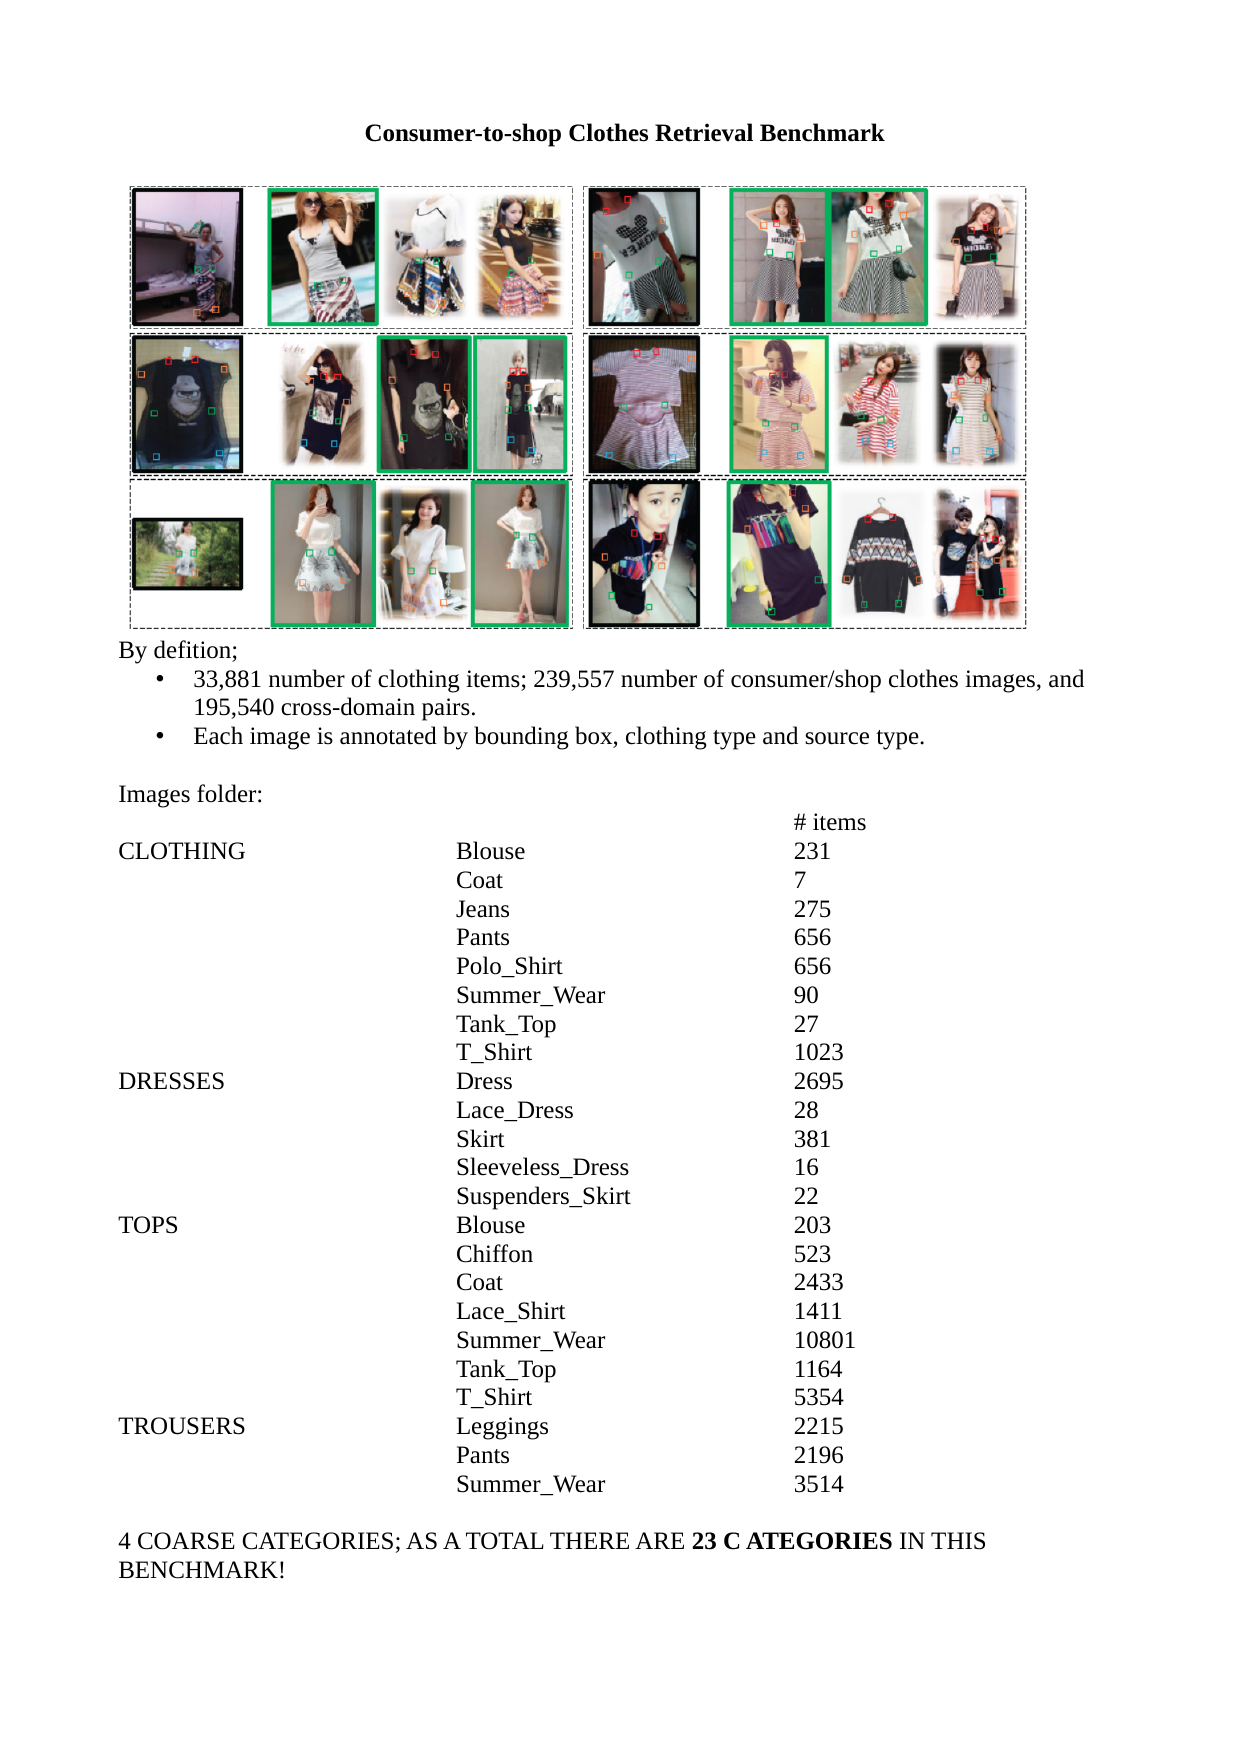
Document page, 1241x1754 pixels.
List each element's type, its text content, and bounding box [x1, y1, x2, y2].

list 33,881 number of clothing items; 239,557 number of consumer/shop clothes images, and 195,540 cross-domain pairs. [156, 664, 1131, 721]
table_cell 28 [794, 1095, 1131, 1124]
table_cell Skirt [456, 1124, 793, 1152]
table_cell 5354 [794, 1383, 1131, 1411]
table_header # items [794, 808, 1131, 836]
table_cell Chiffon [456, 1239, 793, 1267]
text 4 COARSE CATEGORIES; AS A TOTAL THERE ARE 23 C ATEGORIES IN THIS BENCHMARK! [118, 1526, 1131, 1584]
table_header [118, 808, 456, 836]
table_cell Blouse [456, 1210, 793, 1239]
table_cell 381 [794, 1124, 1131, 1152]
table_cell 523 [794, 1239, 1131, 1267]
table_cell Jeans [456, 894, 793, 922]
table_cell Lace_Dress [456, 1095, 793, 1124]
table_cell DRESSES [118, 1066, 456, 1210]
table_cell Tank_Top [456, 1009, 793, 1037]
table_cell T_Shirt [456, 1383, 793, 1411]
table_cell Dress [456, 1066, 793, 1095]
table_cell CLOTHING [118, 836, 456, 1066]
table_cell Coat [456, 865, 793, 894]
table_cell 90 [794, 980, 1131, 1009]
table_cell 275 [794, 894, 1131, 922]
table_cell Polo_Shirt [456, 951, 793, 980]
list Each image is annotated by bounding box, clothing type and source type. [156, 721, 1131, 750]
table_cell Lace_Shirt [456, 1296, 793, 1325]
table_cell Summer_Wear [456, 1325, 793, 1354]
text By defition; [118, 635, 1131, 664]
table_cell Leggings [456, 1411, 793, 1440]
table_cell 2196 [794, 1440, 1131, 1469]
table_cell Summer_Wear [456, 980, 793, 1009]
table_cell 2215 [794, 1411, 1131, 1440]
table_cell Blouse [456, 836, 793, 865]
table_cell Sleeveless_Dress [456, 1153, 793, 1181]
table_cell 3514 [794, 1469, 1131, 1497]
table_cell 2433 [794, 1268, 1131, 1296]
table_cell T_Shirt [456, 1038, 793, 1066]
text Consumer-to-shop Clothes Retrieval Benchmark [118, 118, 1131, 147]
table_cell Tank_Top [456, 1354, 793, 1382]
table_cell Pants [456, 1440, 793, 1469]
table_cell 656 [794, 951, 1131, 980]
table_cell 2695 [794, 1066, 1131, 1095]
picture [118, 175, 1030, 635]
text Images folder: [118, 779, 1131, 807]
table_cell 1411 [794, 1296, 1131, 1325]
table_cell 1023 [794, 1038, 1131, 1066]
table_cell TROUSERS [118, 1411, 456, 1497]
table_cell 16 [794, 1153, 1131, 1181]
table_header [456, 808, 793, 836]
table_cell Coat [456, 1268, 793, 1296]
table_cell Summer_Wear [456, 1469, 793, 1497]
table_cell 231 [794, 836, 1131, 865]
table_cell 1164 [794, 1354, 1131, 1382]
table_cell 656 [794, 923, 1131, 951]
table_cell TOPS [118, 1210, 456, 1411]
table_cell 203 [794, 1210, 1131, 1239]
table_cell 22 [794, 1181, 1131, 1210]
table_cell 7 [794, 865, 1131, 894]
table_cell 10801 [794, 1325, 1131, 1354]
table_cell 27 [794, 1009, 1131, 1037]
table_cell Pants [456, 923, 793, 951]
table_cell Suspenders_Skirt [456, 1181, 793, 1210]
